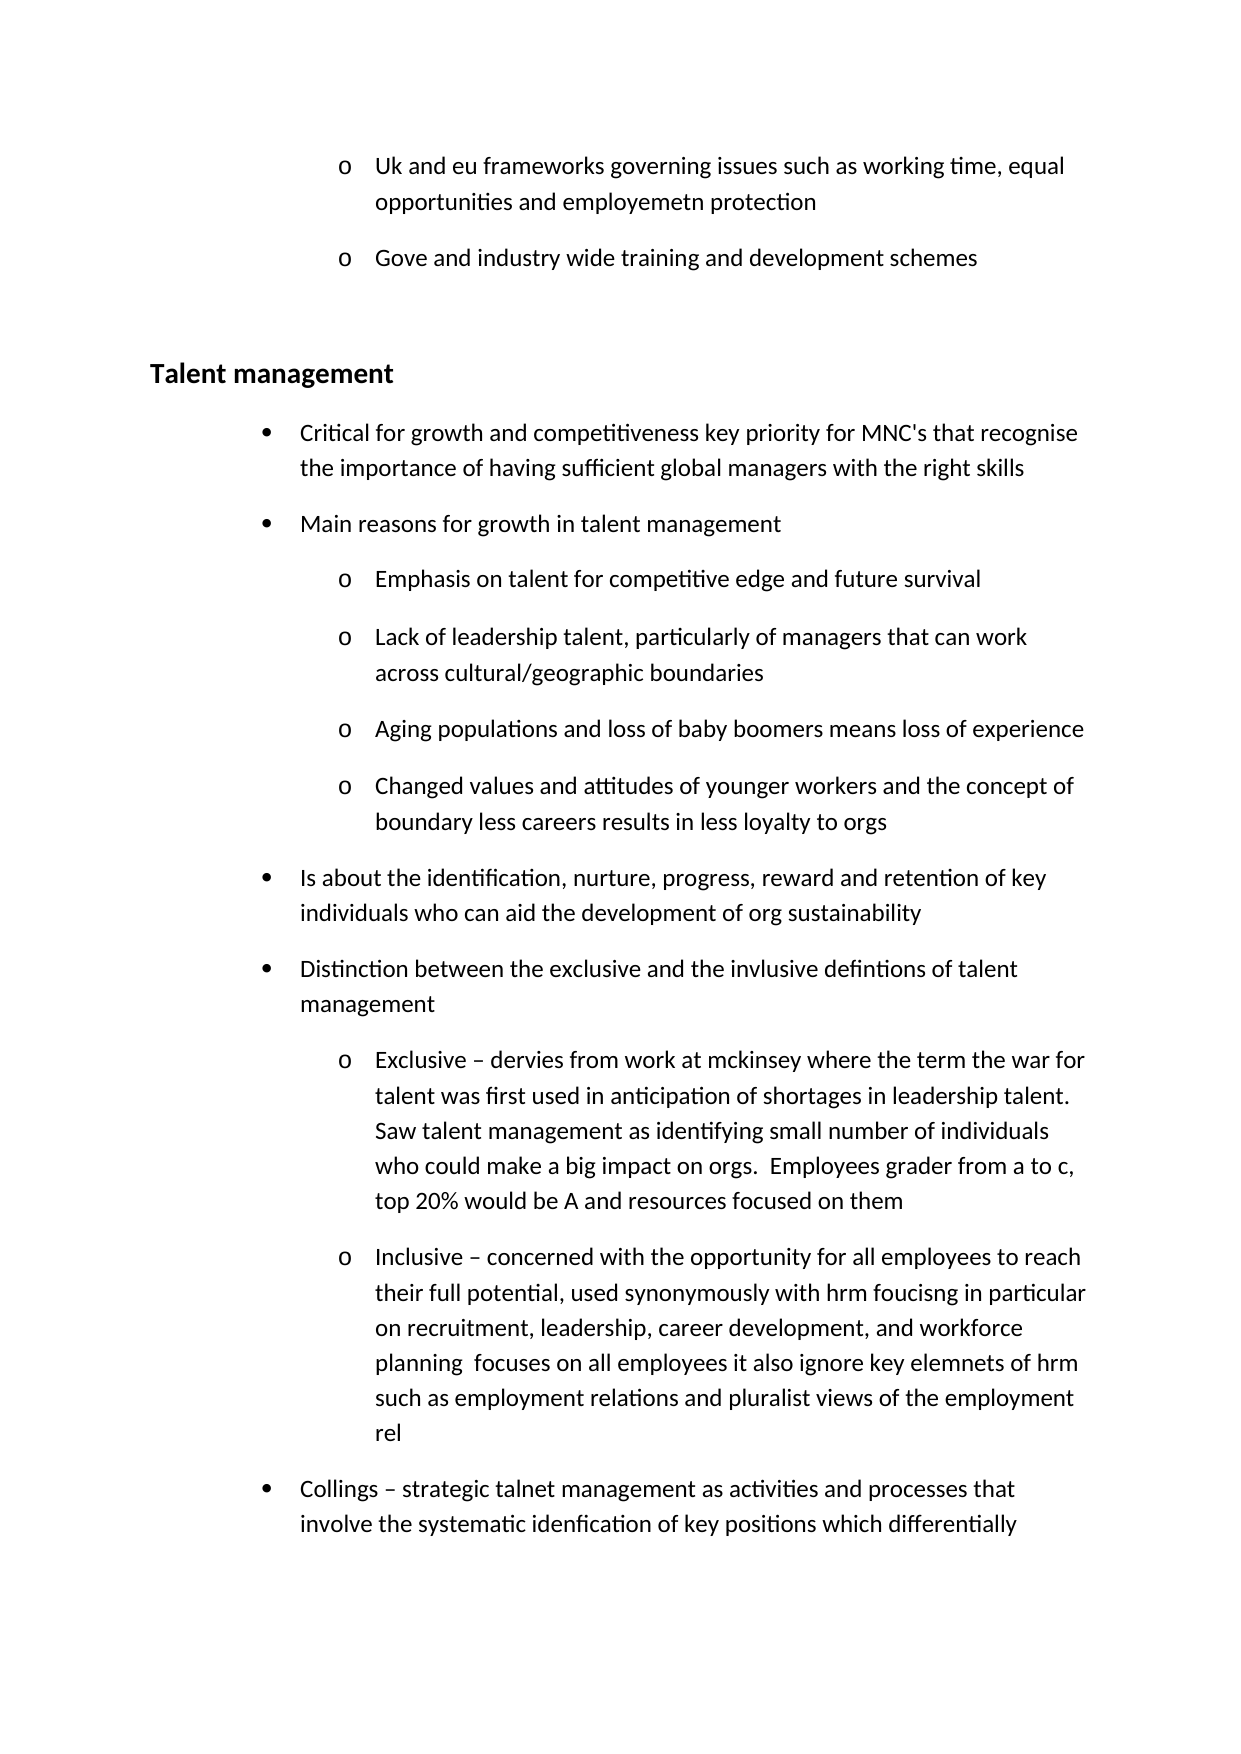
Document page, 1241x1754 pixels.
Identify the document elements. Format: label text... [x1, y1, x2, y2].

list Changed values and attitudes of younger workers and the concept of boundary less careers results in less loyalty to orgs [337, 770, 1090, 837]
list Inclusive – concerned with the opportunity for all employees to reach their full potential, used synonymously with hrm foucisng in particular on recruitment, leadership, career development, and workforce planning focuses on all employees it also ignore key elemnets of hrm such as employment relations and pluralist views of the employment rel [337, 1241, 1090, 1448]
list Critical for growth and competitiveness key priority for MNC's that recognise the importance of having sufficient global managers with the right skills [262, 417, 1090, 482]
text Talent management [150, 355, 1090, 391]
list Gove and industry wide training and development schemes [337, 242, 1090, 274]
list Collings – strategic talnet management as activities and processes that involve the systematic idenfication of key positions which differentially [262, 1473, 1090, 1539]
list Is about the identification, nurture, progress, reward and retention of key individuals who can aid the development of org sustainability [262, 862, 1090, 928]
list Main reasons for growth in talent management [262, 508, 1090, 538]
list Emphasis on talent for competitive edge and future survival [337, 564, 1090, 595]
list Exclusive – dervies from work at mckinsey where the term the war for talent was first used in anticipation of shortages in leadership talent. Saw talent management as identifying small number of individuals who could make a big impact on orgs. Employees grader from a to c, top 20% would be A and resources focused on them [337, 1044, 1090, 1216]
list Distinction between the exclusive and the invlusive defintions of talent management [262, 953, 1090, 1019]
list Uk and eu frameworks governing issues such as working time, equal opportunities and employemetn protection [337, 150, 1090, 217]
list Aging populations and loss of baby boomers means loss of experience [337, 713, 1090, 745]
list Lack of leadership talent, particularly of managers that can work across cultural/geographic boundaries [337, 621, 1090, 688]
